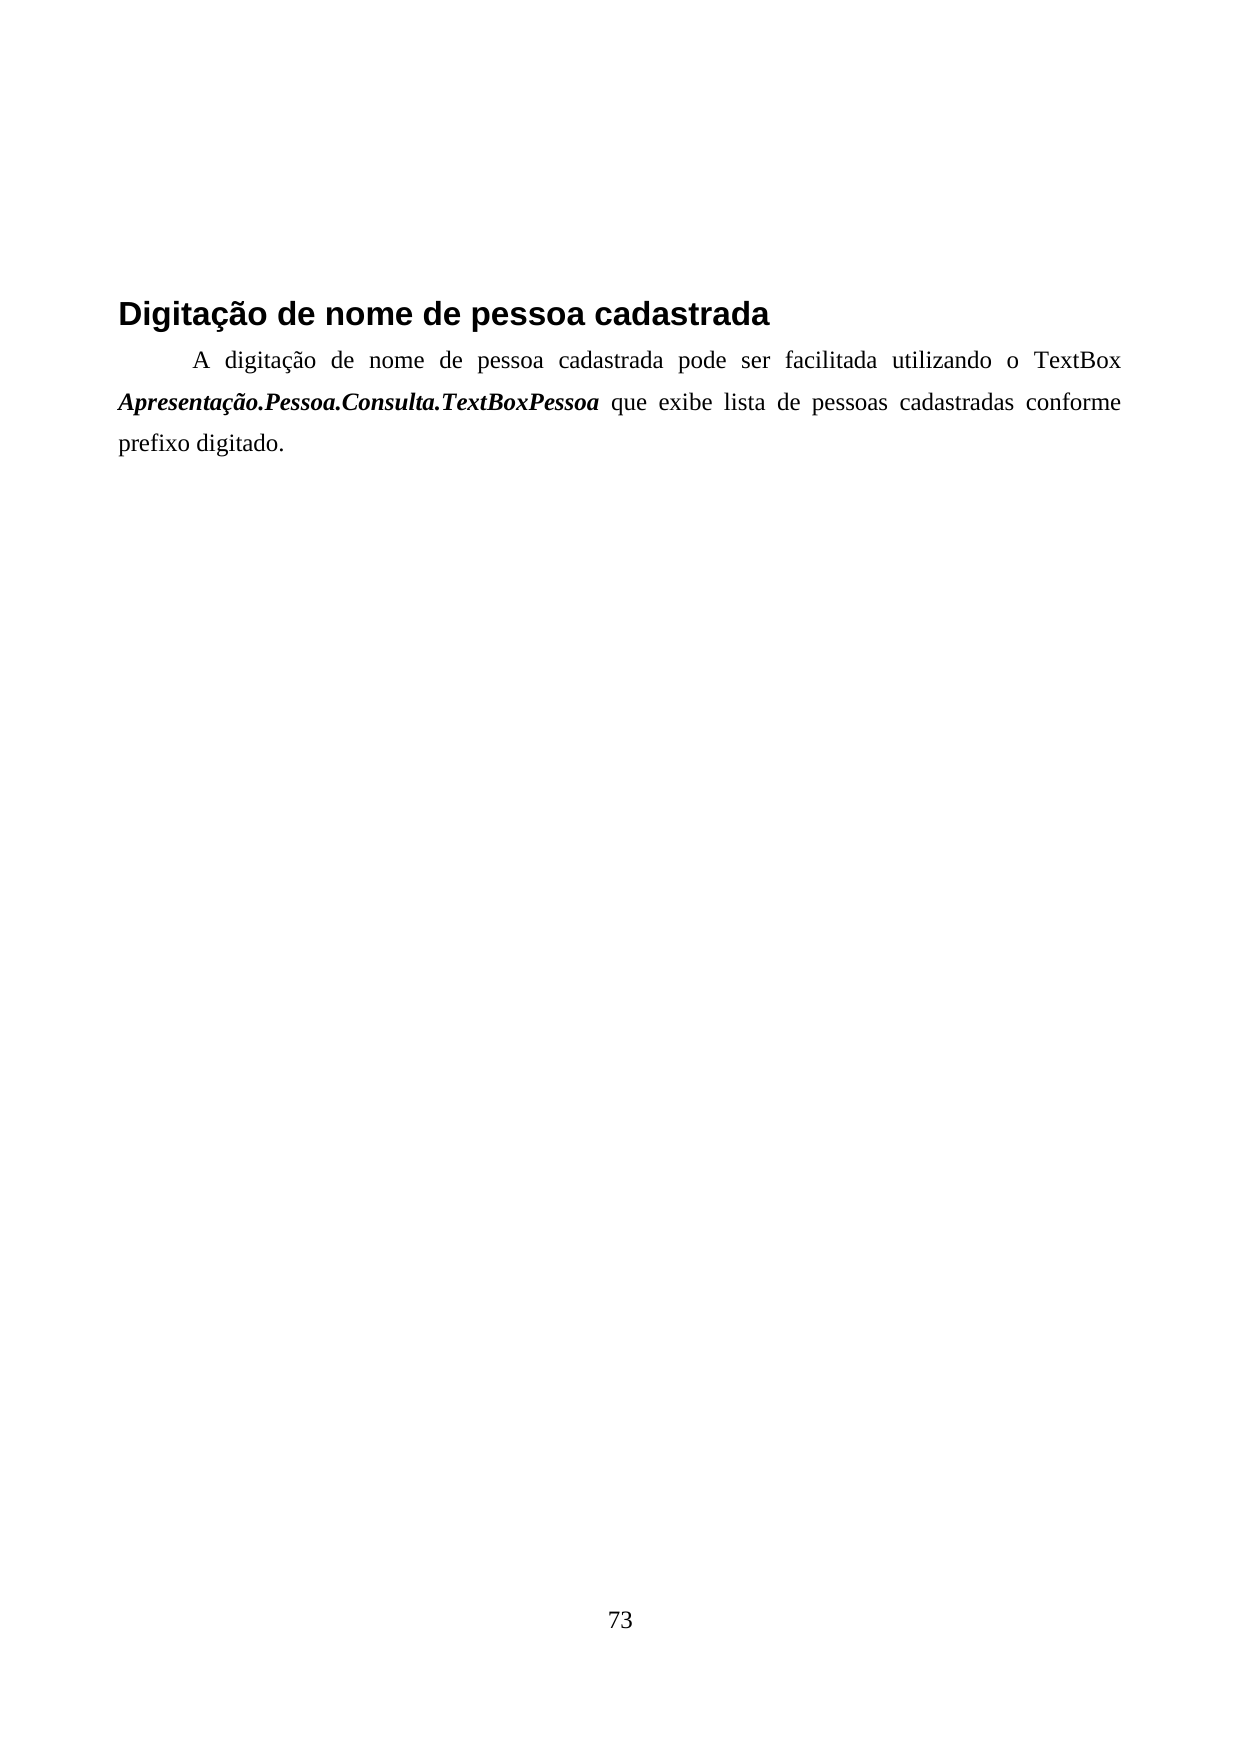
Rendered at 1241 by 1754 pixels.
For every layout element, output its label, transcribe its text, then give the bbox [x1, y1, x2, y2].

text A digitação de nome de pessoa cadastrada pode ser facilitada utilizando o TextBox Apresentação.Pessoa.Consulta.TextBoxPessoa que exibe lista de pessoas cadastradas conforme prefixo digitado. [118, 346, 1122, 457]
subtitle Digitação de nome de pessoa cadastrada [118, 295, 1122, 332]
